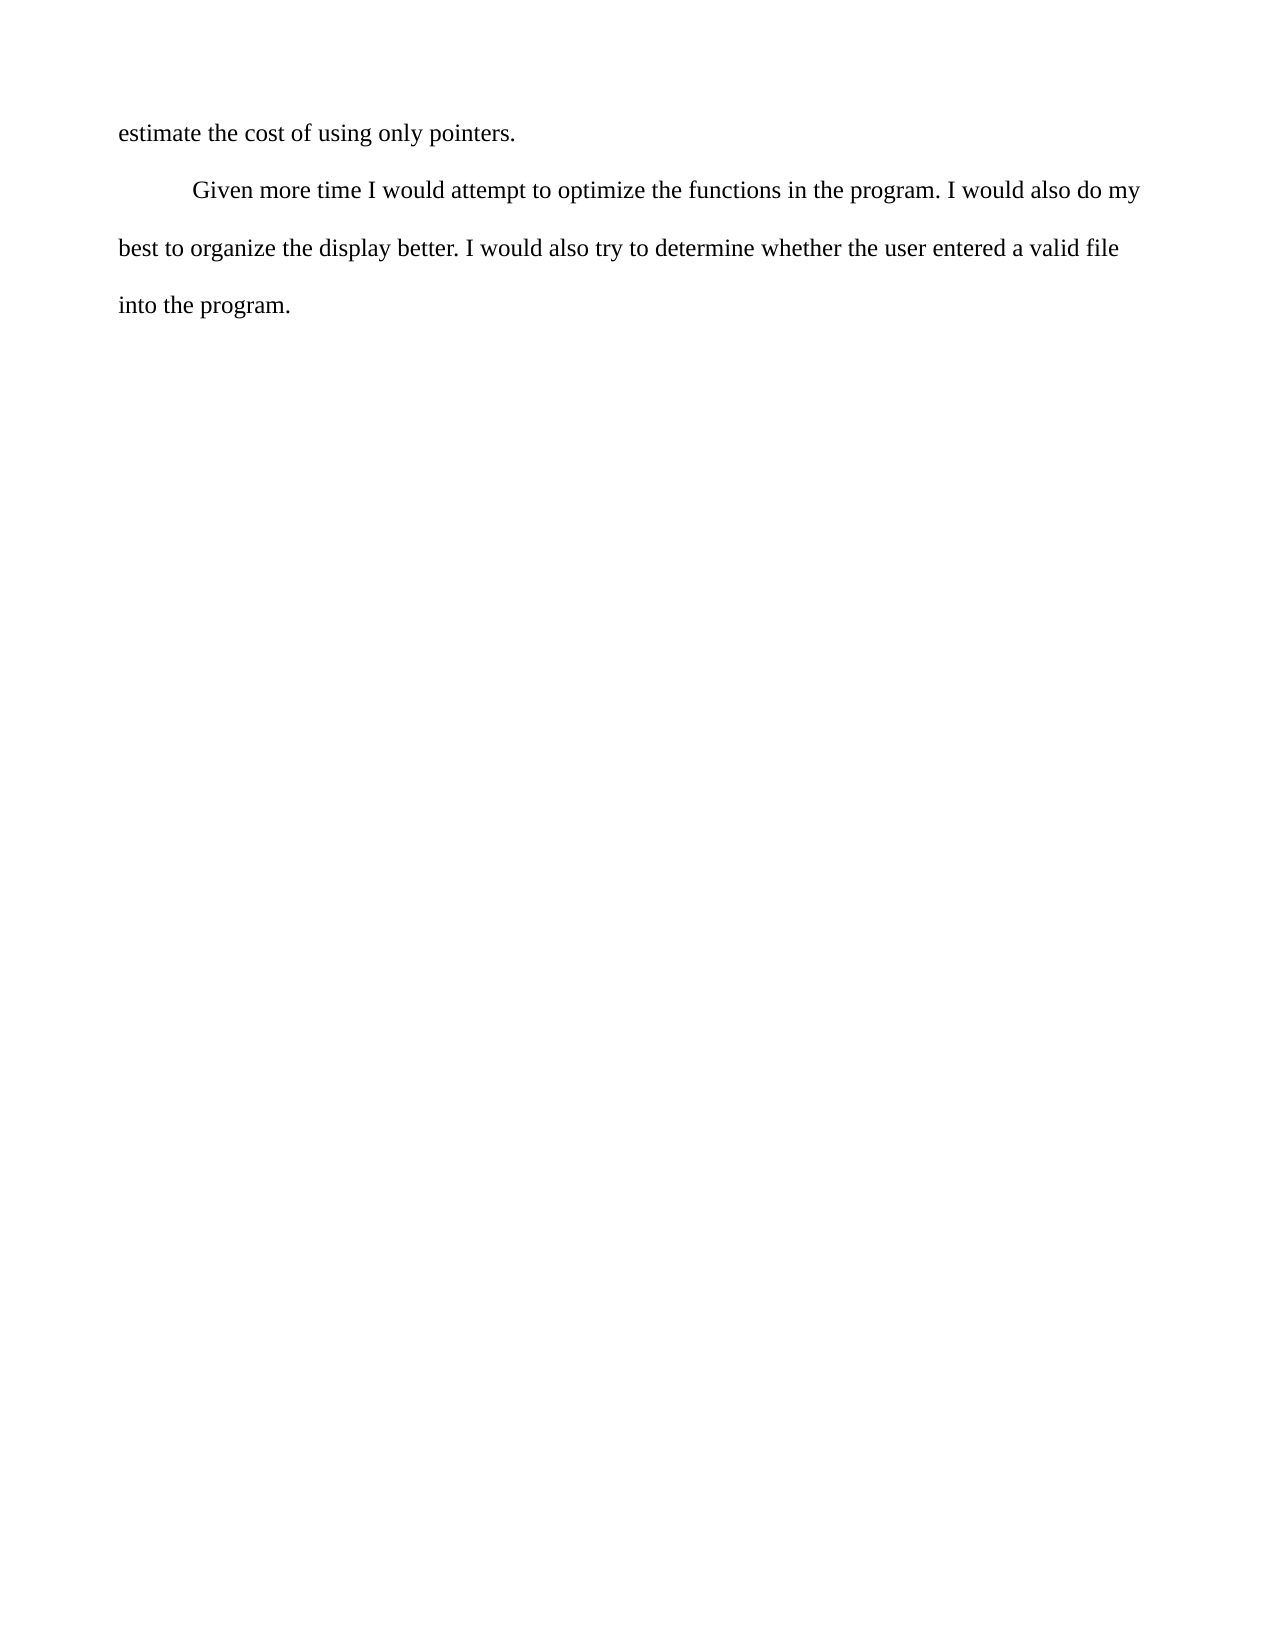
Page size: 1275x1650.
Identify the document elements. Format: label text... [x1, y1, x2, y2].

text estimate the cost of using only pointers. [118, 118, 1157, 147]
text Given more time I would attempt to optimize the functions in the program. I would also do my best to organize the display better. I would also try to determine whether the user entered a valid file into the program. [118, 176, 1157, 319]
